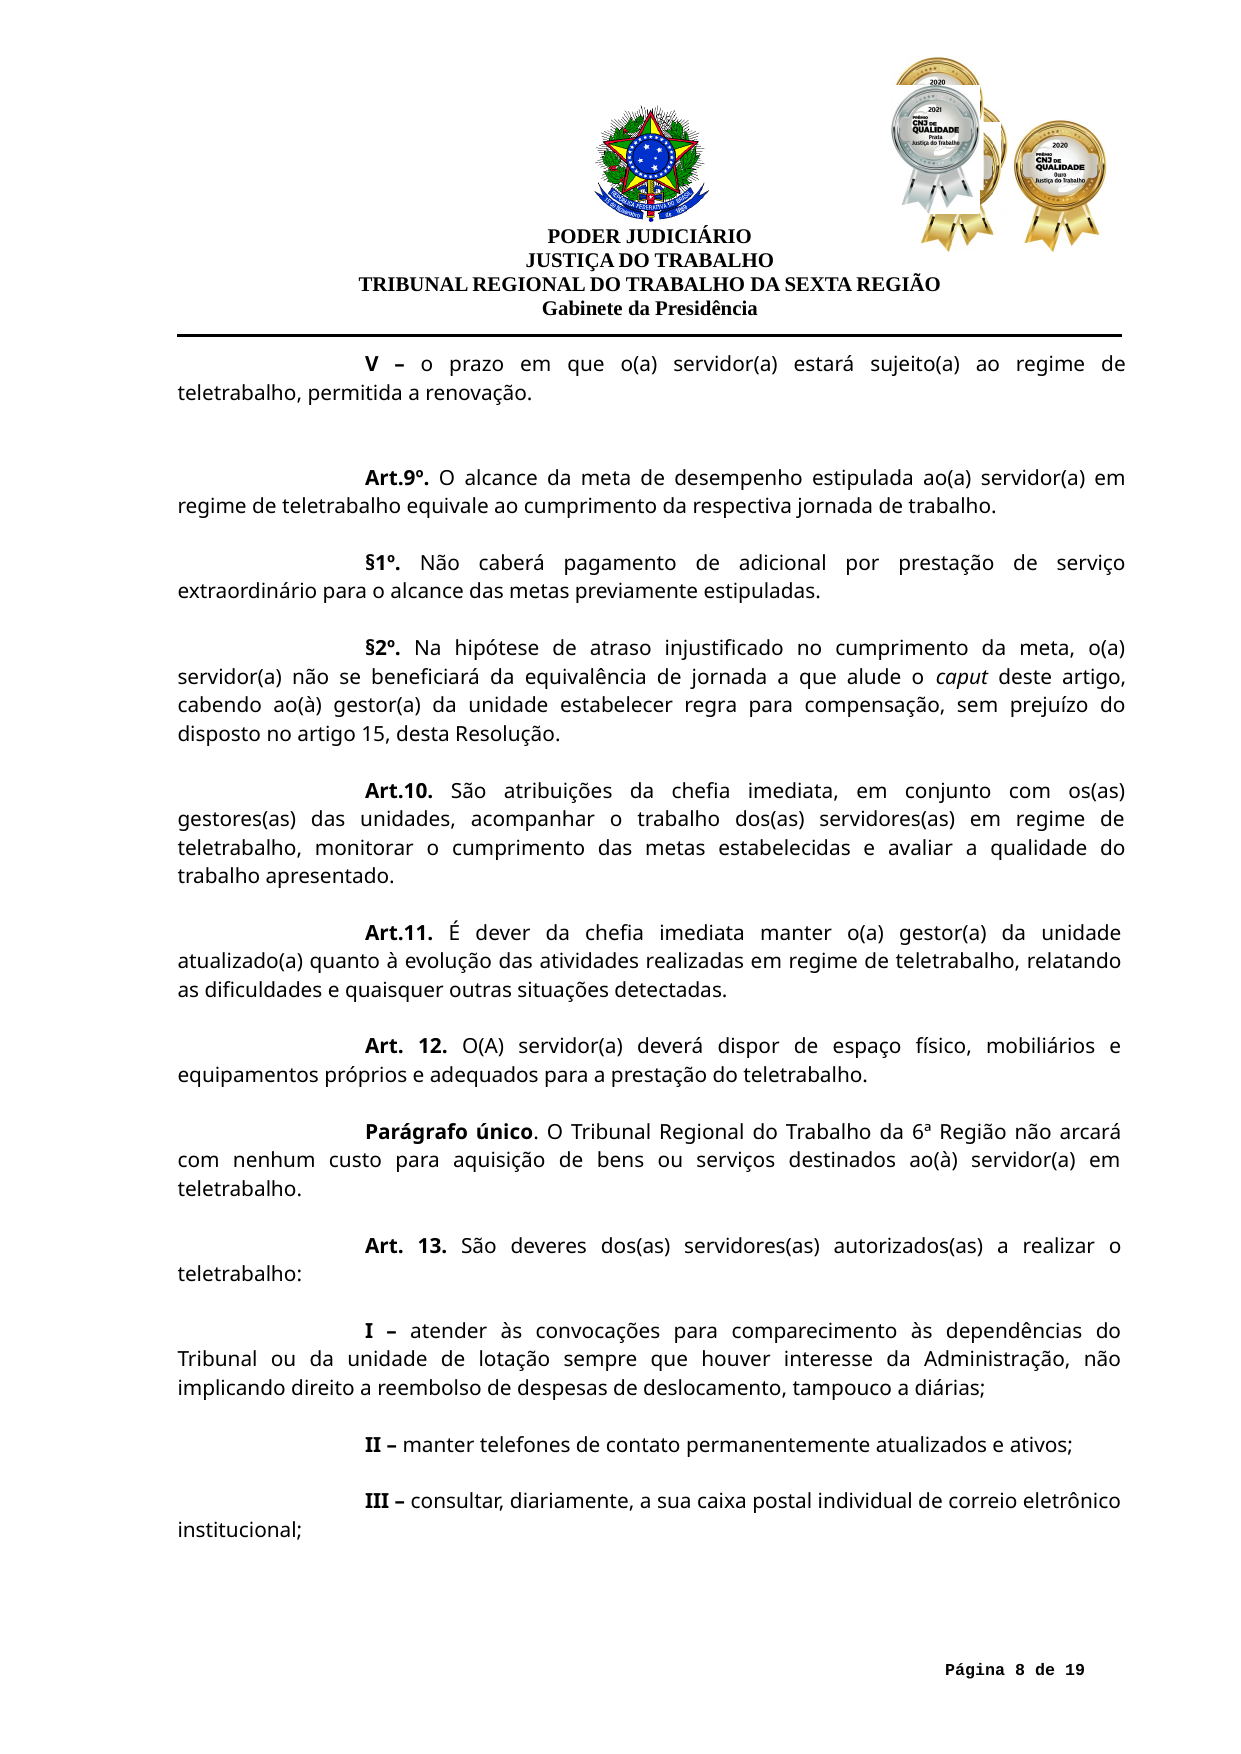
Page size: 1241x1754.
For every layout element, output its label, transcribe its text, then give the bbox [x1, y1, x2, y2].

text Art.10. São atribuições da chefia imediata, em conjunto com os(as) gestores(as) das unidades, acompanhar o trabalho dos(as) servidores(as) em regime de teletrabalho, monitorar o cumprimento das metas estabelecidas e avaliar a qualidade do trabalho apresentado. [177, 776, 1126, 889]
text III – consultar, diariamente, a sua caixa postal individual de correio eletrônico institucional; [177, 1487, 1122, 1543]
text I – atender às convocações para comparecimento às dependências do Tribunal ou da unidade de lotação sempre que houver interesse da Administração, não implicando direito a reembolso de despesas de deslocamento, tampouco a diárias; [177, 1316, 1122, 1401]
text Art. 12. O(A) servidor(a) deverá dispor de espaço físico, mobiliários e equipamentos próprios e adequados para a prestação do teletrabalho. [177, 1032, 1122, 1088]
text Art.9º. O alcance da meta de desempenho estipulada ao(a) servidor(a) em regime de teletrabalho equivale ao cumprimento da respectiva jornada de trabalho. [177, 463, 1126, 520]
text Parágrafo único. O Tribunal Regional do Trabalho da 6ª Região não arcará com nenhum custo para aquisição de bens ou serviços destinados ao(à) servidor(a) em teletrabalho. [177, 1117, 1122, 1202]
text V – o prazo em que o(a) servidor(a) estará sujeito(a) ao regime de teletrabalho, permitida a renovação. [177, 349, 1126, 406]
text II – manter telefones de contato permanentemente atualizados e ativos; [177, 1430, 1122, 1458]
picture [891, 56, 1008, 252]
text Art.11. É dever da chefia imediata manter o(a) gestor(a) da unidade atualizado(a) quanto à evolução das atividades realizadas em regime de teletrabalho, relatando as dificuldades e quaisquer outras situações detectadas. [177, 918, 1122, 1003]
text §1º. Não caberá pagamento de adicional por prestação de serviço extraordinário para o alcance das metas previamente estipuladas. [177, 548, 1126, 605]
text §2º. Na hipótese de atraso injustificado no cumprimento da meta, o(a) servidor(a) não se beneficiará da equivalência de jornada a que alude o caput deste artigo, cabendo ao(à) gestor(a) da unidade estabelecer regra para compensação, sem prejuízo do disposto no artigo 15, desta Resolução. [177, 633, 1126, 747]
text Art. 13. São deveres dos(as) servidores(as) autorizados(as) a realizar o teletrabalho: [177, 1231, 1122, 1288]
picture [1013, 119, 1107, 253]
picture [588, 102, 712, 224]
